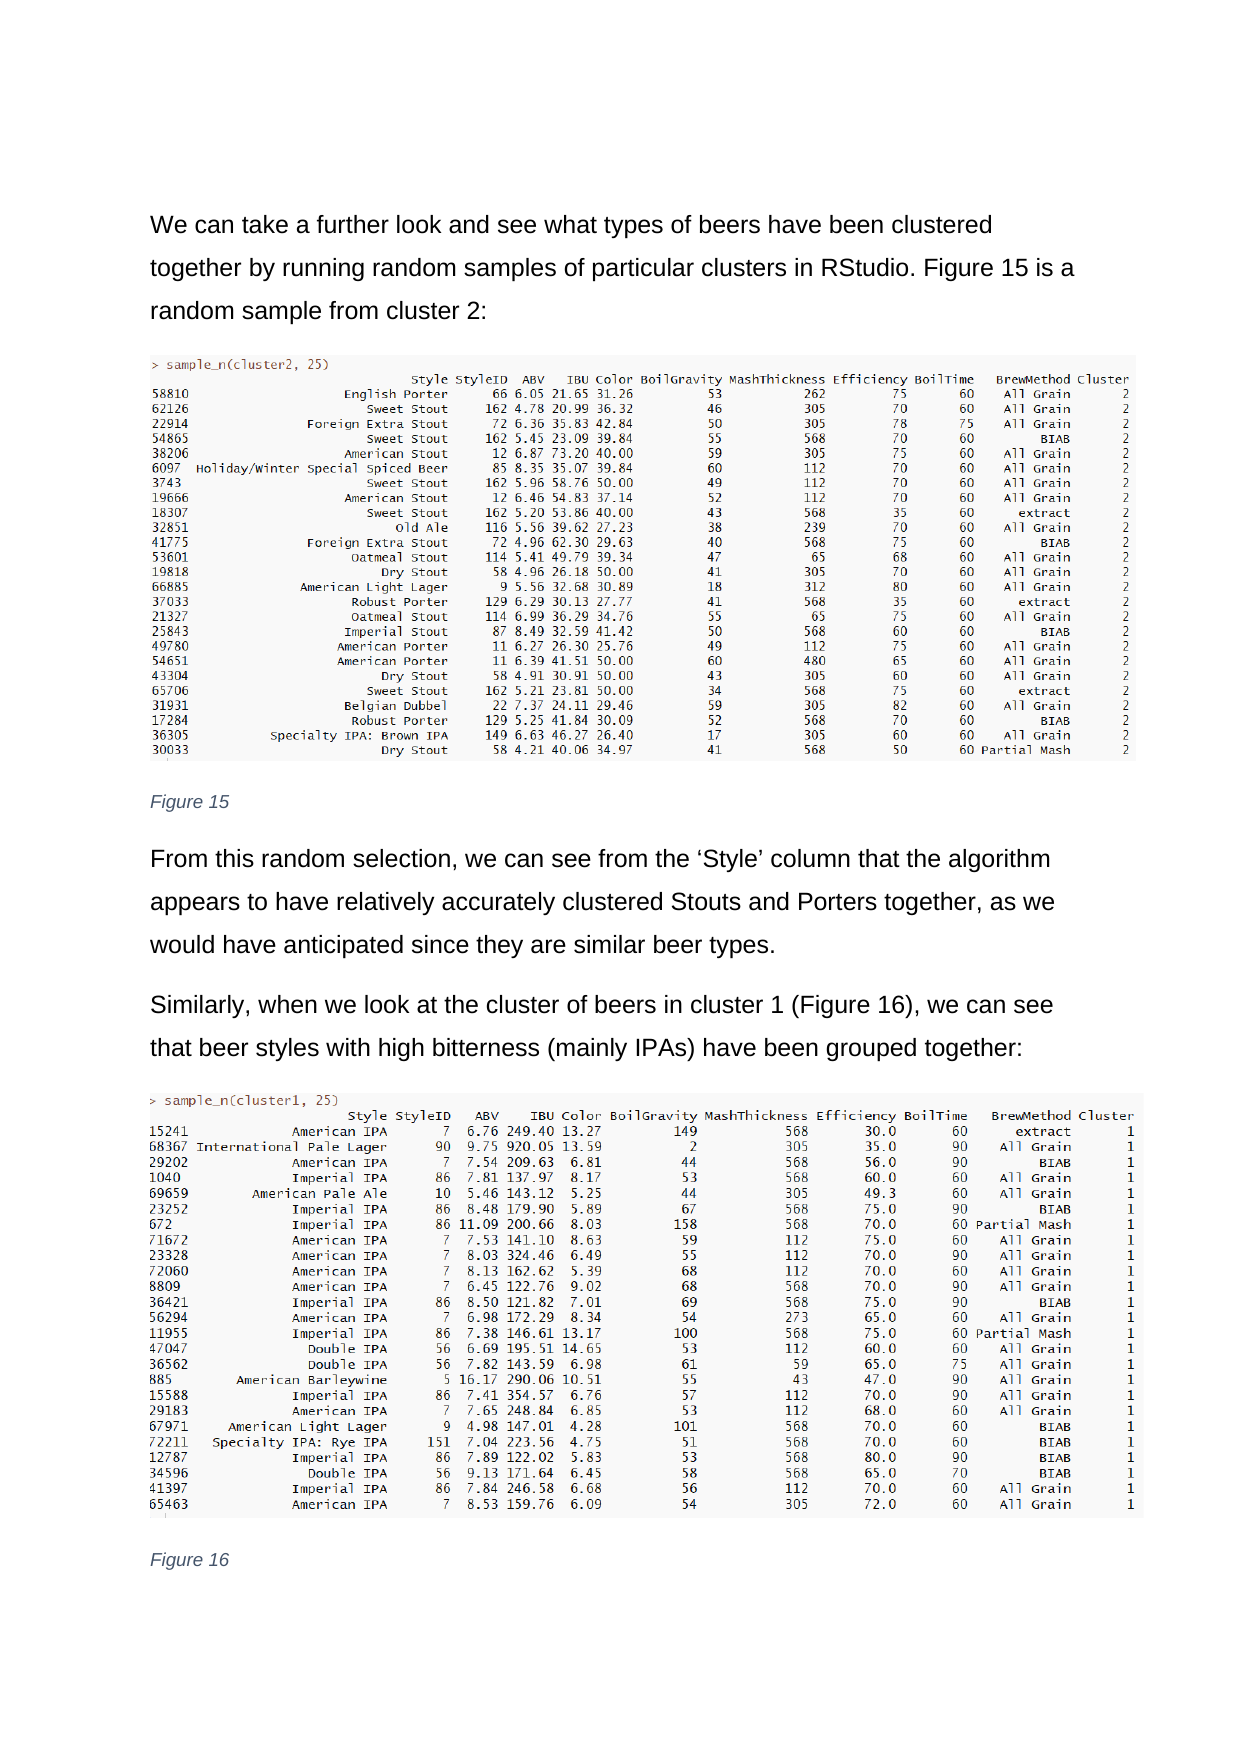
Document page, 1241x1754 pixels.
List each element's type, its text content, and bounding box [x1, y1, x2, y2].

text Figure 15 [150, 791, 1090, 812]
text Similarly, when we look at the cluster of beers in cluster 1 (Figure 16), we can see that beer styles with high bitterness (mainly IPAs) have been grouped together: [150, 990, 1090, 1062]
text We can take a further look and see what types of beers have been clustered together by running random samples of particular clusters in RStudio. Figure 15 is a random sample from cluster 2: [150, 210, 1090, 325]
text Figure 16 [150, 1548, 1090, 1570]
text From this random selection, we can see from the ‘Style’ column that the algorithm appears to have relatively accurately clustered Stouts and Porters together, as we would have anticipated since they are similar beer types. [150, 844, 1090, 959]
